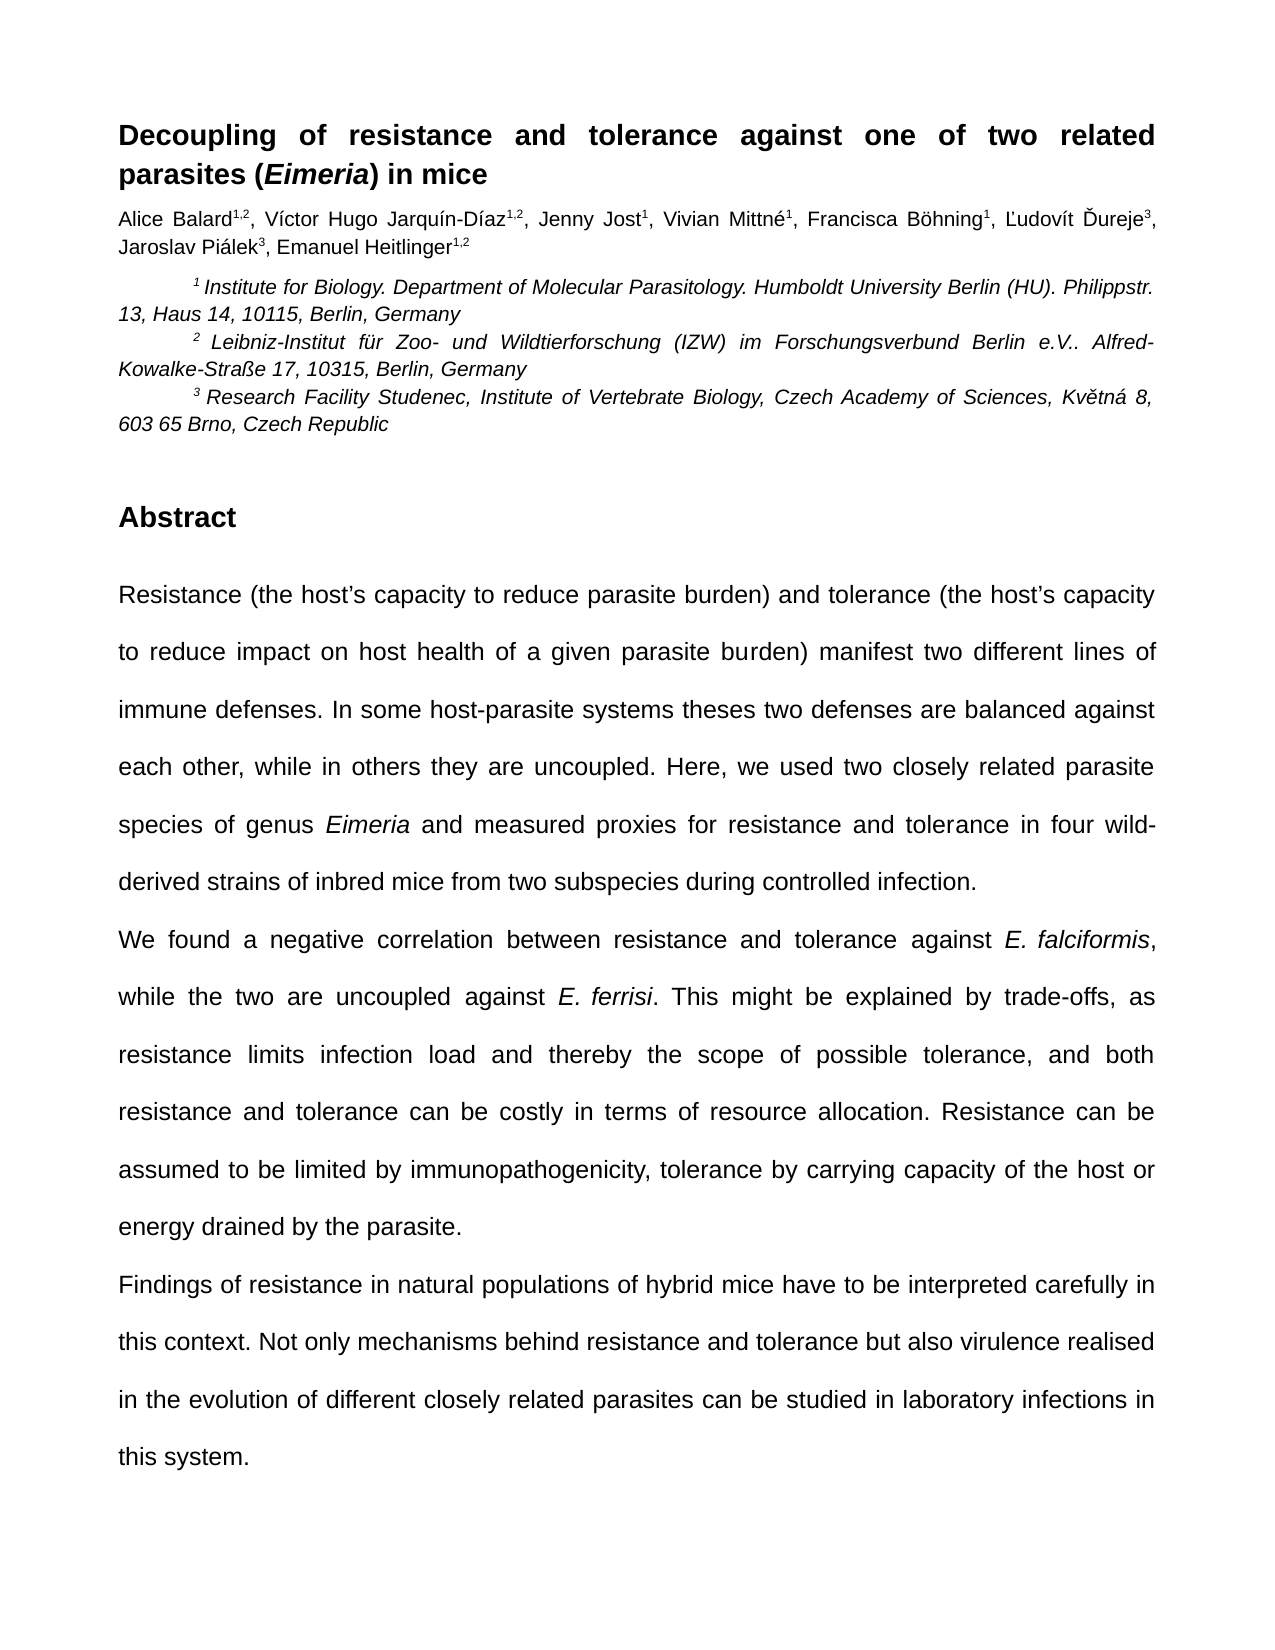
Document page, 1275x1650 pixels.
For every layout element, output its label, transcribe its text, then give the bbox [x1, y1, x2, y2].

text 1 Institute for Biology. Department of Molecular Parasitology. Humboldt University Berlin (HU). Philippstr. 13, Haus 14, 10115, Berlin, Germany [118, 275, 1157, 326]
text Findings of resistance in natural populations of hybrid mice have to be interpreted carefully in this context. Not only mechanisms behind resistance and tolerance but also virulence realised in the evolution of different closely related parasites can be studied in laboratory infections in this system. [118, 1270, 1157, 1471]
text 2 Leibniz-Institut für Zoo- und Wildtierforschung (IZW) im Forschungsverbund Berlin e.V.. Alfred-Kowalke-Straße 17, 10315, Berlin, Germany [118, 330, 1157, 381]
subtitle Decoupling of resistance and tolerance against one of two related parasites (Eimeria) in mice [118, 118, 1157, 190]
text 3 Research Facility Studenec, Institute of Vertebrate Biology, Czech Academy of Sciences, Květná 8, 603 65 Brno, Czech Republic [118, 385, 1157, 436]
subtitle Abstract [118, 500, 1157, 534]
subtitle Alice Balard1,2, Víctor Hugo Jarquín-Díaz1,2, Jenny Jost1, Vivian Mittné1, Francisca Böhning1, Ľudovít Ďureje3, Jaroslav Piálek3, Emanuel Heitlinger1,2 [118, 207, 1157, 259]
text We found a negative correlation between resistance and tolerance against E. falciformis, while the two are uncoupled against E. ferrisi. This might be explained by trade-offs, as resistance limits infection load and thereby the scope of possible tolerance, and both resistance and tolerance can be costly in terms of resource allocation. Resistance can be assumed to be limited by immunopathogenicity, tolerance by carrying capacity of the host or energy drained by the parasite. [118, 925, 1157, 1241]
text Resistance (the host’s capacity to reduce parasite burden) and tolerance (the host’s capacity to reduce impact on host health of a given parasite burden) manifest two different lines of immune defenses. In some host-parasite systems theses two defenses are balanced against each other, while in others they are uncoupled. Here, we used two closely related parasite species of genus Eimeria and measured proxies for resistance and tolerance in four wild-derived strains of inbred mice from two subspecies during controlled infection. [118, 580, 1157, 896]
